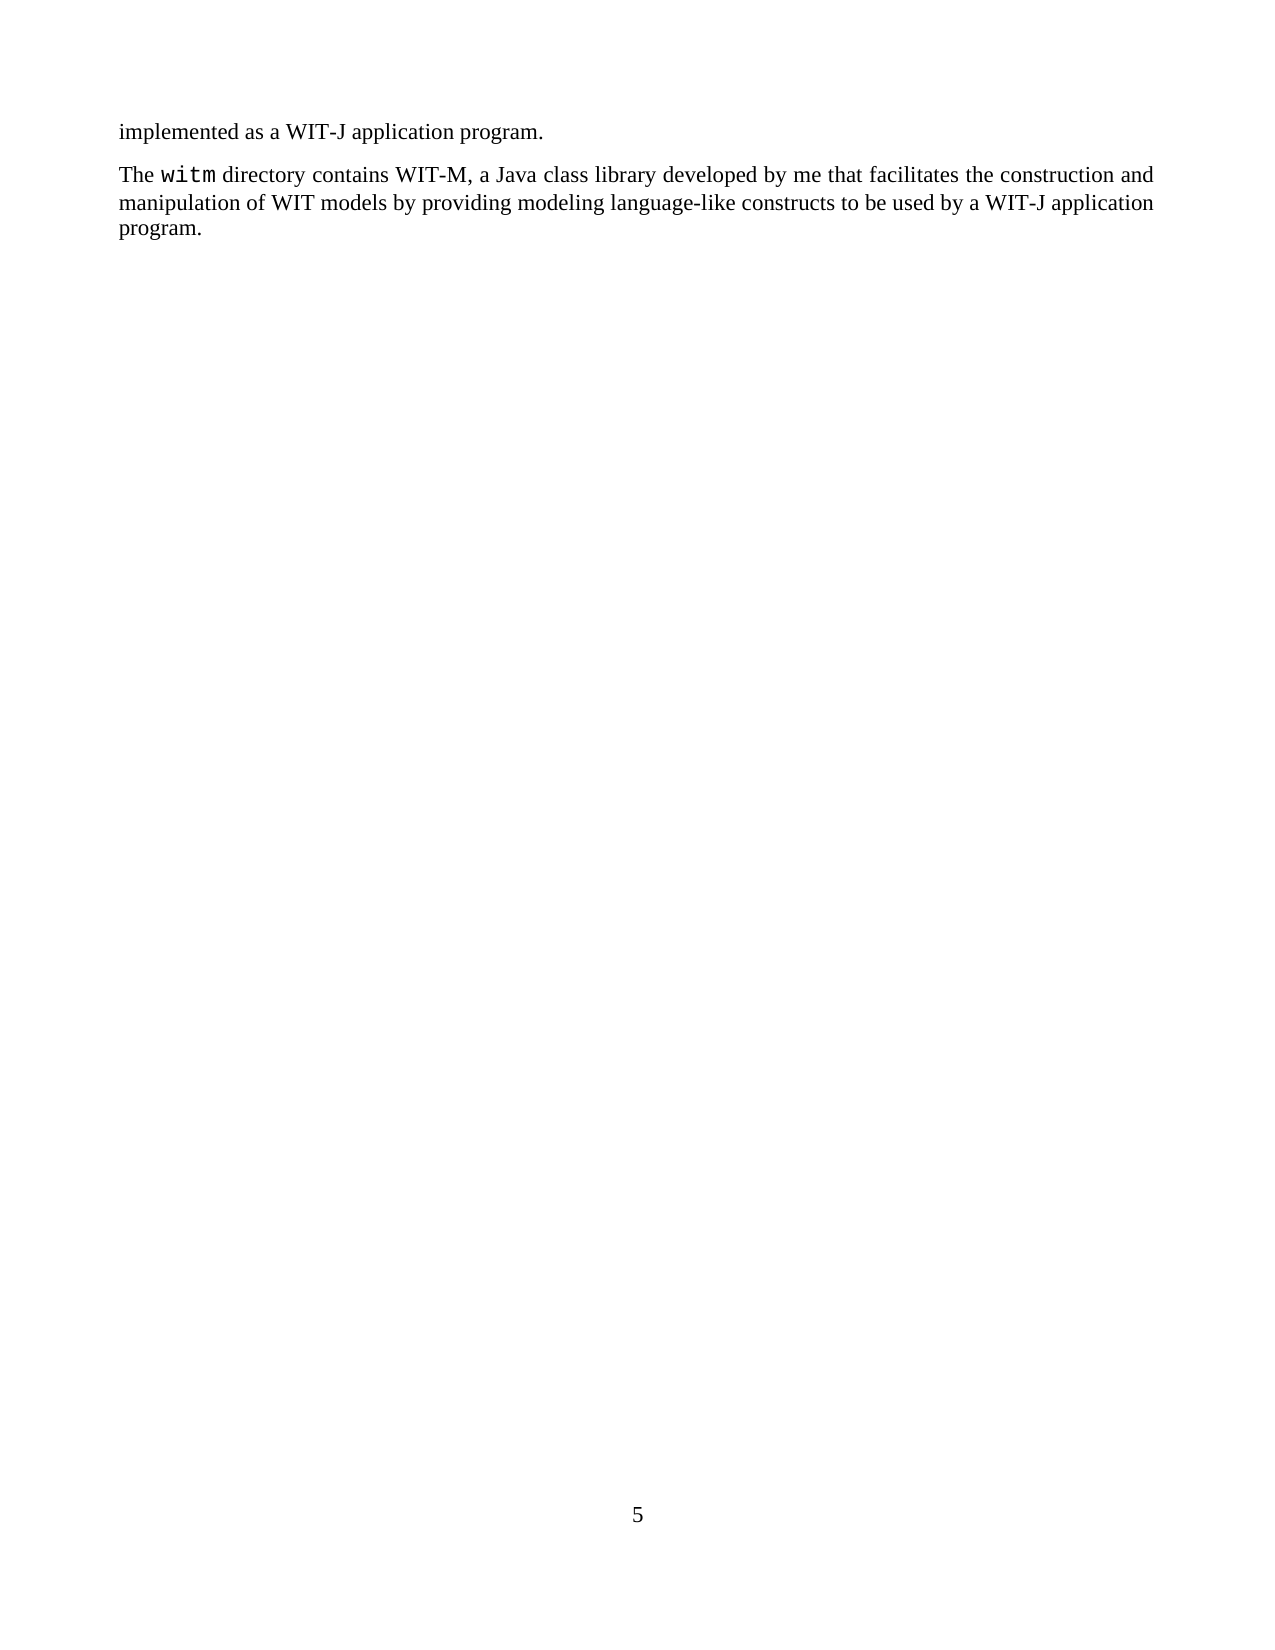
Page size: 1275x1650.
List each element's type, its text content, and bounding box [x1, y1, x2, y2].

text The witm directory contains WIT-M, a Java class library developed by me that facilitates the construction and manipulation of WIT models by providing modeling language-like constructs to be used by a WIT-J application program. [118, 162, 1156, 241]
text implemented as a WIT-J application program. [118, 118, 1156, 144]
